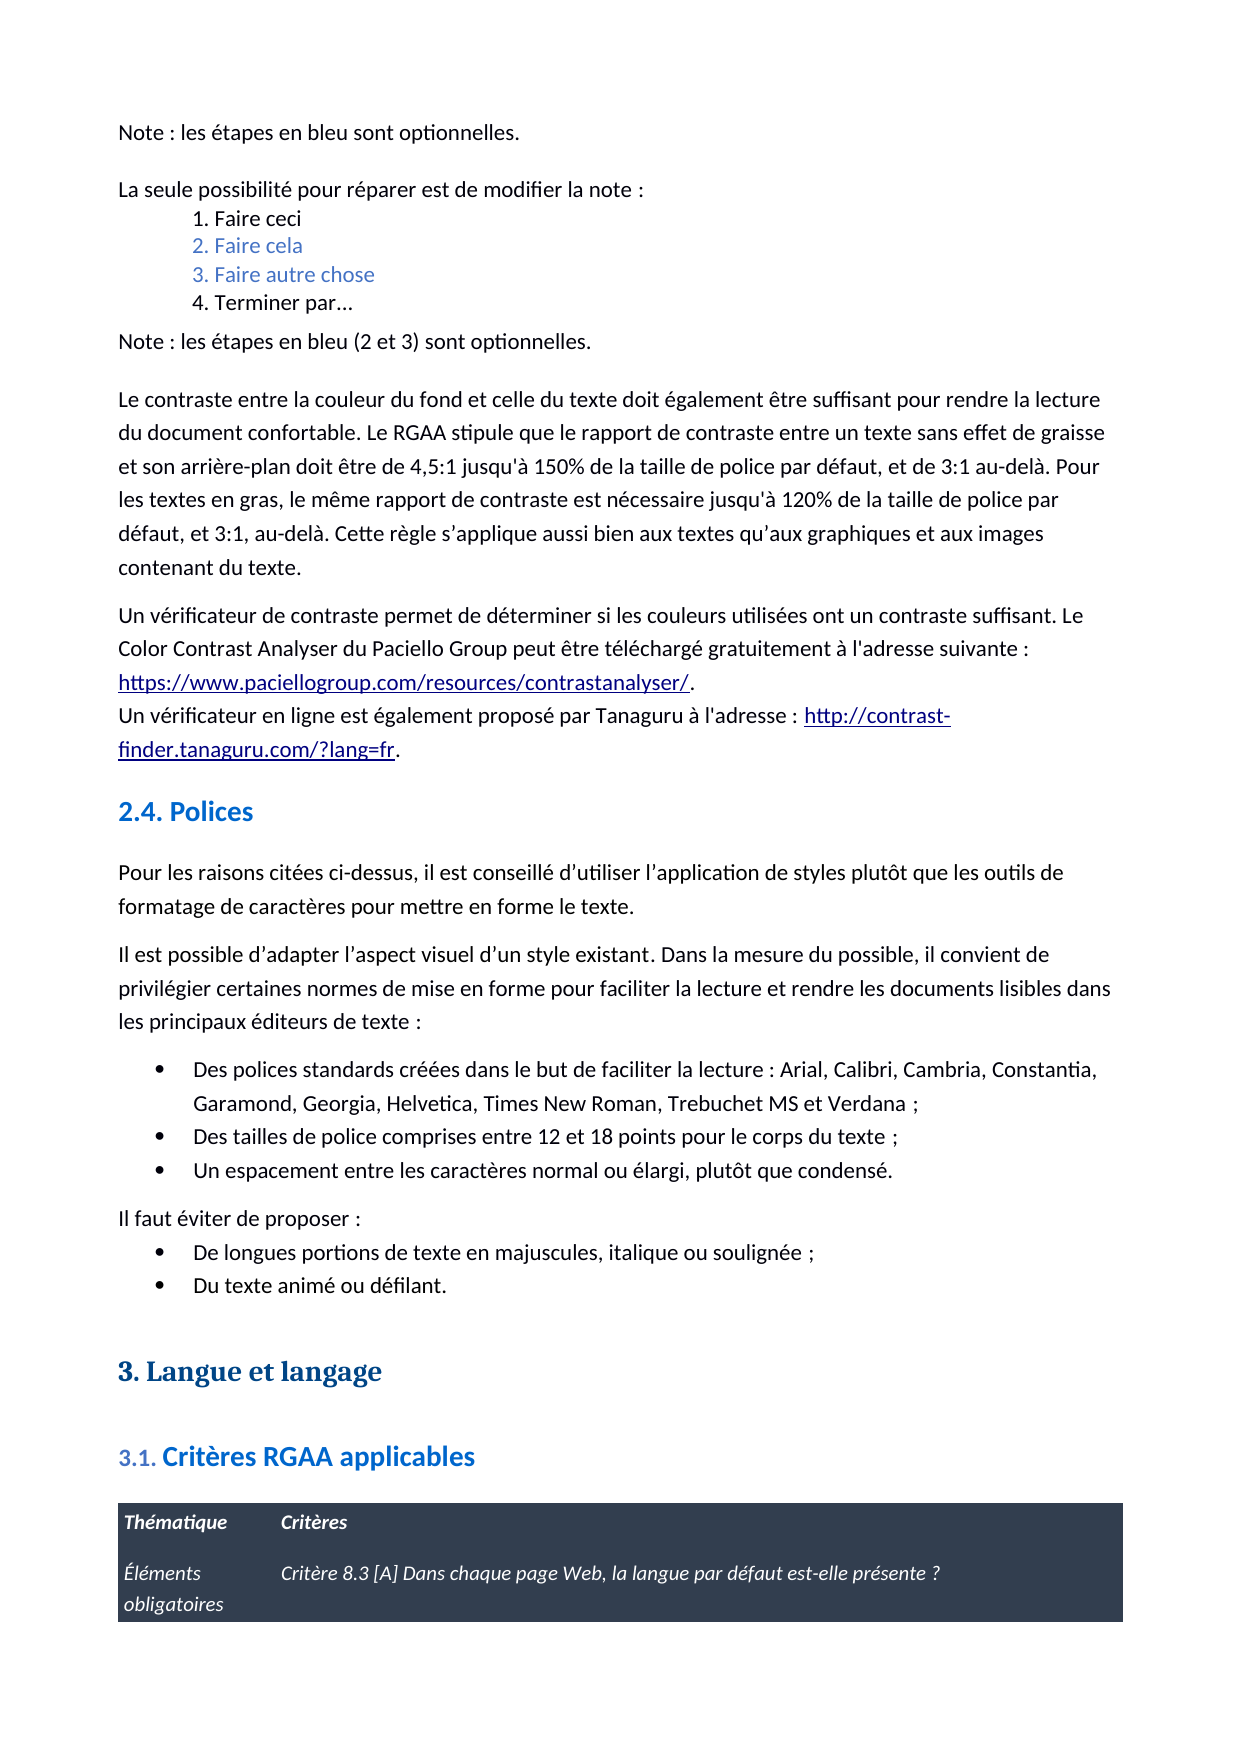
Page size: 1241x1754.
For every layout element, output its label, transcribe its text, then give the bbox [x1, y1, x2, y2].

text Pour les raisons citées ci-dessus, il est conseillé d’utiliser l’application de styles plutôt que les outils de formatage de caractères pour mettre en forme le texte. [118, 858, 1122, 920]
subtitle 2.4. Polices [118, 793, 1122, 829]
list De longues portions de texte en majuscules, italique ou soulignée ; [156, 1238, 1122, 1266]
text 2. Faire cela [192, 232, 1122, 260]
text La seule possibilité pour réparer est de modifier la note : [118, 176, 1122, 204]
table_header Critères [275, 1503, 1123, 1555]
text Note : les étapes en bleu sont optionnelles. [118, 118, 1122, 146]
subtitle 3.1. Critères RGAA applicables [118, 1438, 1122, 1474]
subtitle 3. Langue et langage [118, 1355, 1122, 1388]
text Il faut éviter de proposer : [118, 1204, 1122, 1232]
text Le contraste entre la couleur du fond et celle du texte doit également être suffisant pour rendre la lecture du document confortable. Le RGAA stipule que le rapport de contraste entre un texte sans effet de graisse et son arrière-plan doit être de 4,5:1 jusqu'à 150% de la taille de police par défaut, et de 3:1 au-delà. Pour les textes en gras, le même rapport de contraste est nécessaire jusqu'à 120% de la taille de police par défaut, et 3:1, au-delà. Cette règle s’applique aussi bien aux textes qu’aux graphiques et aux images contenant du texte. [118, 385, 1122, 581]
table_cell Critère 8.3 [A] Dans chaque page Web, la langue par défaut est-elle présente ? [275, 1555, 1123, 1622]
table_header Thématique [118, 1503, 275, 1555]
text 4. Terminer par... [192, 288, 1122, 316]
text Note : les étapes en bleu (2 et 3) sont optionnelles. [118, 327, 1122, 356]
list Des tailles de police comprises entre 12 et 18 points pour le corps du texte ; [156, 1122, 1122, 1150]
text 1. Faire ceci [192, 204, 1122, 232]
text Un vérificateur de contraste permet de déterminer si les couleurs utilisées ont un contraste suffisant. Le Color Contrast Analyser du Paciello Group peut être téléchargé gratuitement à l'adresse suivante : https://www.paciellogroup.com/resources/contrastanalyser/. [118, 601, 1122, 696]
list Un espacement entre les caractères normal ou élargi, plutôt que condensé. [156, 1156, 1122, 1184]
table_cell Éléments obligatoires [118, 1555, 275, 1622]
text Il est possible d’adapter l’aspect visuel d’un style existant. Dans la mesure du possible, il convient de privilégier certaines normes de mise en forme pour faciliter la lecture et rendre les documents lisibles dans les principaux éditeurs de texte : [118, 940, 1122, 1035]
text Un vérificateur en ligne est également proposé par Tanaguru à l'adresse : http://contrast-finder.tanaguru.com/?lang=fr. [118, 701, 1122, 763]
list Des polices standards créées dans le but de faciliter la lecture : Arial, Calibri, Cambria, Constantia, Garamond, Georgia, Helvetica, Times New Roman, Trebuchet MS et Verdana ; [156, 1055, 1122, 1117]
list Du texte animé ou défilant. [156, 1271, 1122, 1299]
text 3. Faire autre chose [192, 260, 1122, 288]
